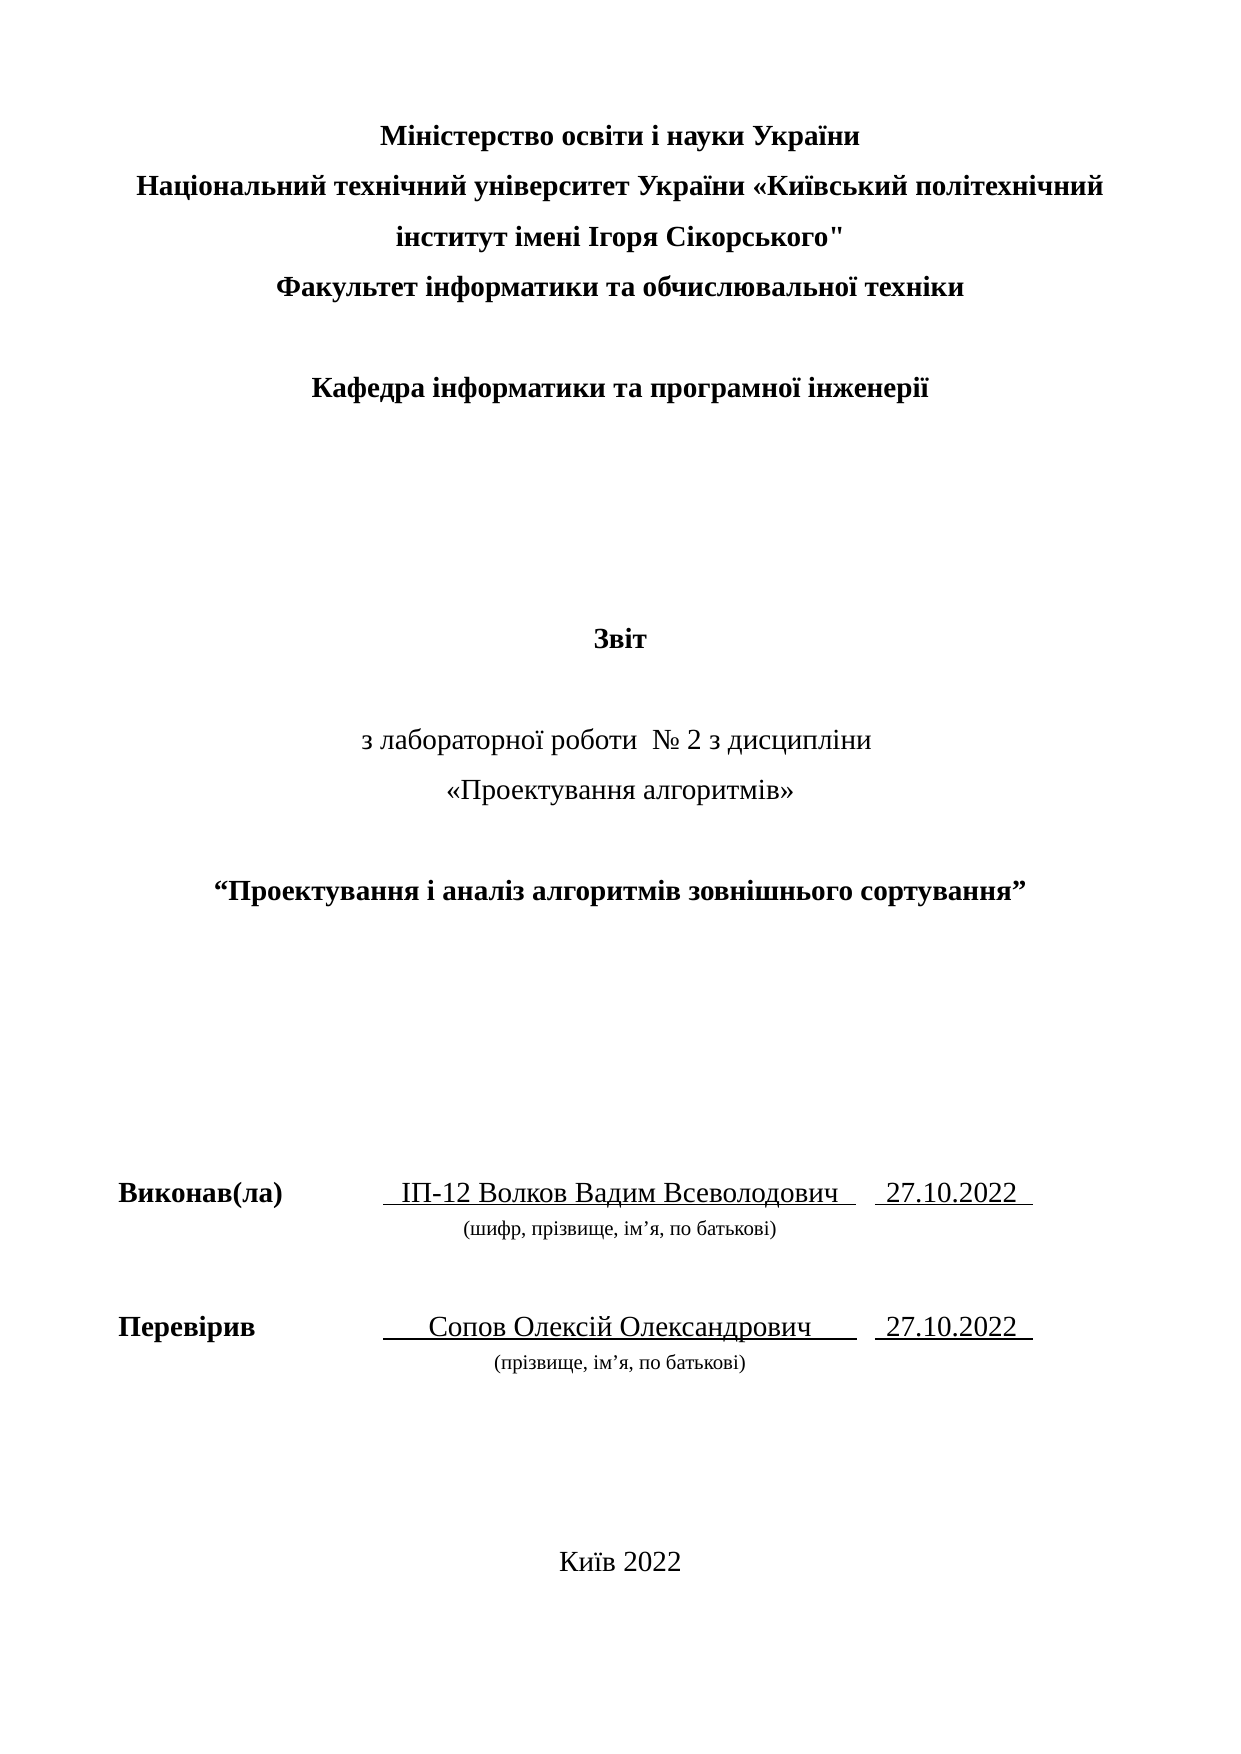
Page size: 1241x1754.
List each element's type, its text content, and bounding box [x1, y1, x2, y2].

text Міністерство освіти і науки України [118, 118, 1122, 152]
text Кафедра інформатики та програмної інженерії [118, 370, 1122, 403]
text (прізвище, ім’я, по батькові) [118, 1342, 1122, 1376]
text Звіт [118, 621, 1122, 655]
text (шифр, прізвище, ім’я, по батькові) [118, 1208, 1122, 1242]
text з лабораторної роботи № 2 з дисципліни [118, 722, 1122, 755]
text Київ 2022 [118, 1544, 1122, 1577]
text Факультет інформатики та обчислювальної техніки [118, 269, 1122, 303]
text Виконав(ла) ІП-12 Волков Вадим Всеволодович 27.10.2022 [118, 1175, 1122, 1208]
text “Проектування і аналіз алгоритмів зовнішнього сортування” [118, 873, 1122, 906]
text Перевірив Сопов Олексій Олександрович 27.10.2022 [118, 1309, 1122, 1342]
text «Проектування алгоритмів» [118, 772, 1122, 806]
text Національний технічний університет України «Київський політехнічний інститут імені Ігоря Сікорського" [118, 168, 1122, 252]
